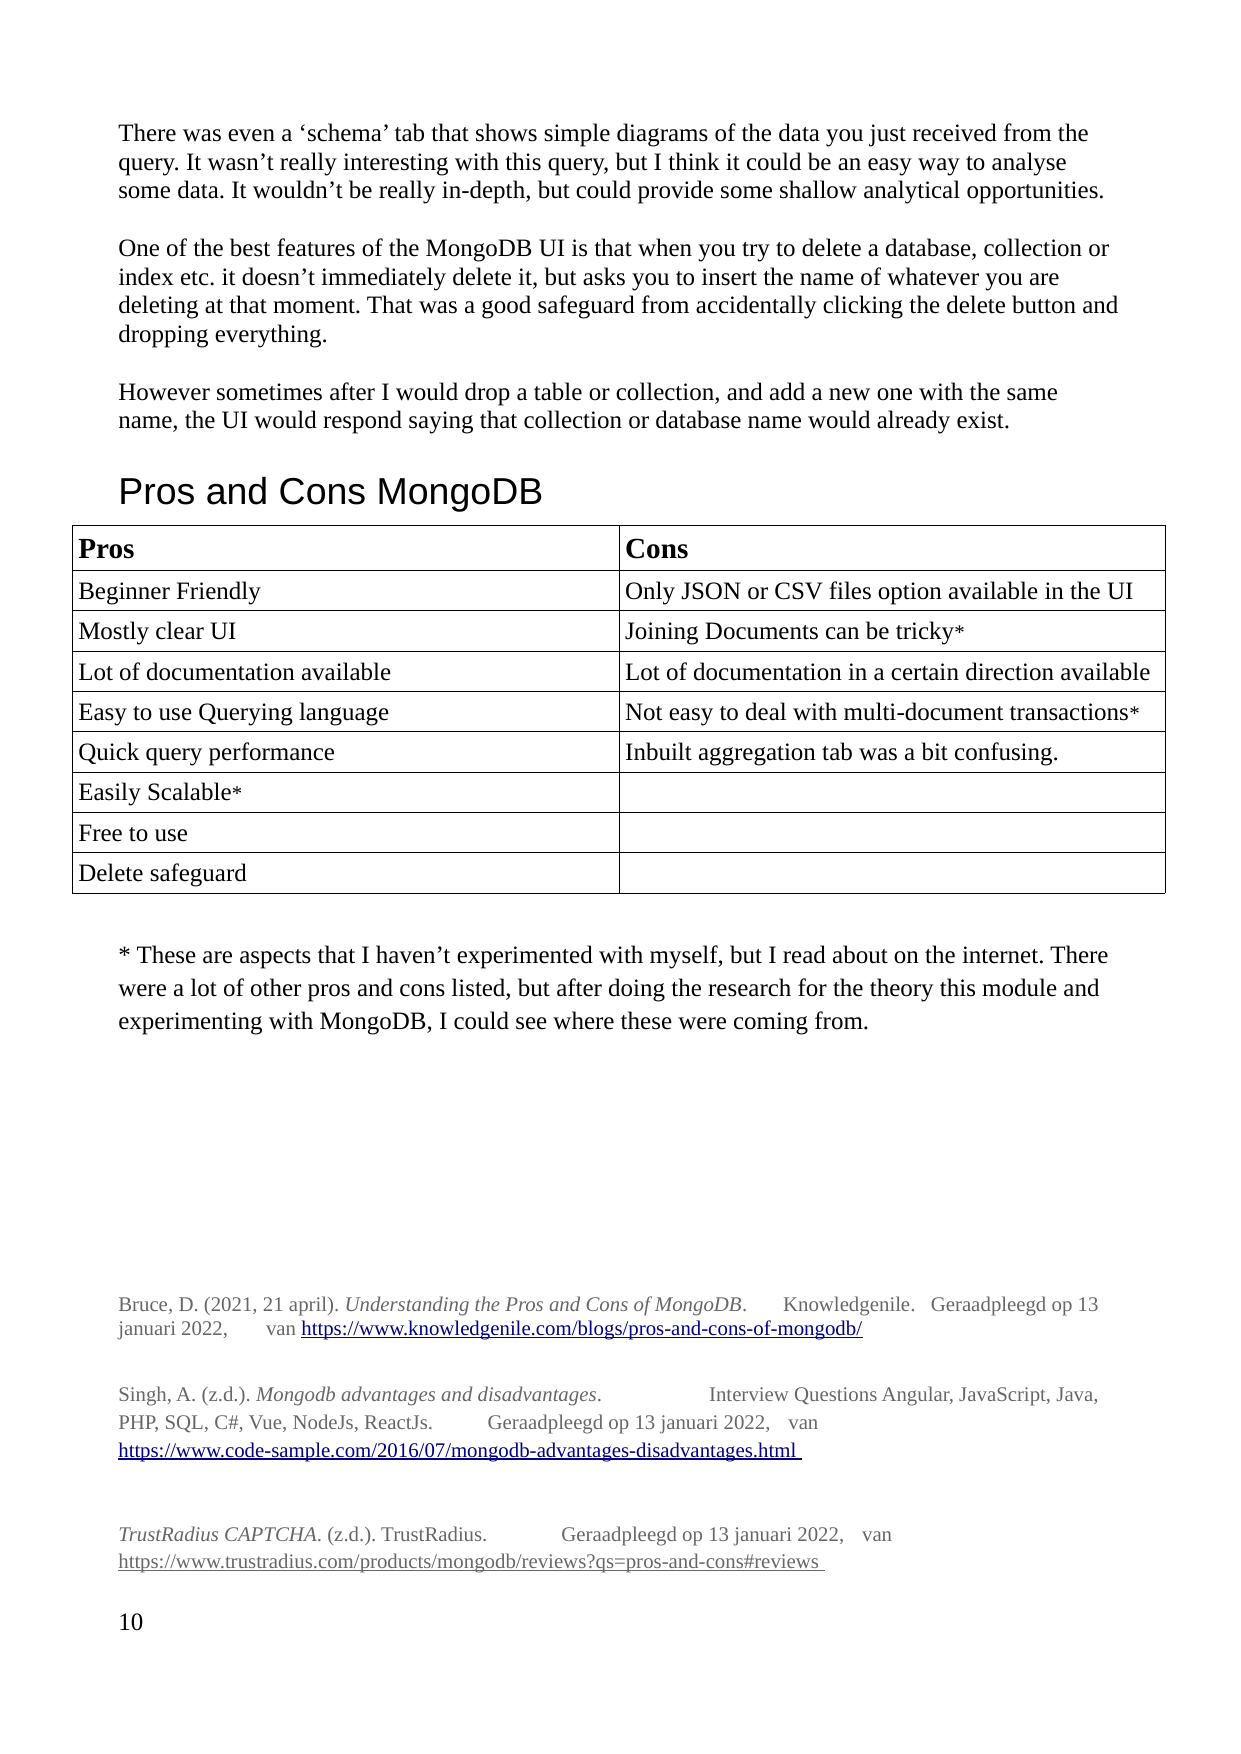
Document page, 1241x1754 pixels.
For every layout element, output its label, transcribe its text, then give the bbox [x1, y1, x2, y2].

table_header Cons [620, 526, 1165, 570]
text Bruce, D. (2021, 21 april). Understanding the Pros and Cons of MongoDB. Knowledgenile. Geraadpleegd op 13 januari 2022, van https://www.knowledgenile.com/blogs/pros-and-cons-of-mongodb/ [118, 1292, 1122, 1340]
table_cell [620, 813, 1165, 852]
table_cell Easily Scalable* [73, 773, 619, 812]
table_cell Mostly clear UI [73, 611, 619, 651]
table_cell [620, 853, 1165, 893]
table_cell Inbuilt aggregation tab was a bit confusing. [620, 732, 1165, 772]
text * These are aspects that I haven’t experimented with myself, but I read about on the internet. There were a lot of other pros and cons listed, but after doing the research for the theory this module and experimenting with MongoDB, I could see where these were coming from. [118, 940, 1122, 1035]
text However sometimes after I would drop a table or collection, and add a new one with the same name, the UI would respond saying that collection or database name would already exist. [118, 377, 1122, 434]
table_cell Delete safeguard [73, 853, 619, 893]
subtitle Pros and Cons MongoDB [118, 469, 1122, 512]
table_cell Lot of documentation in a certain direction available [620, 652, 1165, 691]
table_cell Beginner Friendly [73, 571, 619, 610]
text There was even a ‘schema’ tab that shows simple diagrams of the data you just received from the query. It wasn’t really interesting with this query, but I think it could be an easy way to analyse some data. It wouldn’t be really in-depth, but could provide some shallow analytical opportunities. [118, 118, 1122, 204]
text One of the best features of the MongoDB UI is that when you try to delete a database, collection or index etc. it doesn’t immediately delete it, but asks you to insert the name of whatever you are deleting at that moment. That was a good safeguard from accidentally clicking the delete button and dropping everything. [118, 233, 1122, 348]
table_cell Lot of documentation available [73, 652, 619, 691]
table_cell Free to use [73, 813, 619, 852]
table_header Pros [73, 526, 619, 570]
table_cell Easy to use Querying language [73, 692, 619, 731]
table_cell [620, 773, 1165, 812]
table_cell Not easy to deal with multi-document transactions* [620, 692, 1165, 731]
table_cell Quick query performance [73, 732, 619, 772]
text TrustRadius CAPTCHA. (z.d.). TrustRadius. Geraadpleegd op 13 januari 2022, van https://www.trustradius.com/products/mongodb/reviews?qs=pros-and-cons#reviews [118, 1522, 1122, 1573]
table_cell Only JSON or CSV files option available in the UI [620, 571, 1165, 610]
text Singh, A. (z.d.). Mongodb advantages and disadvantages. Interview Questions Angular, JavaScript, Java, PHP, SQL, C#, Vue, NodeJs, ReactJs. Geraadpleegd op 13 januari 2022, van https://www.code-sample.com/2016/07/mongodb-advantages-disadvantages.html [118, 1382, 1122, 1462]
table_cell Joining Documents can be tricky* [620, 611, 1165, 651]
